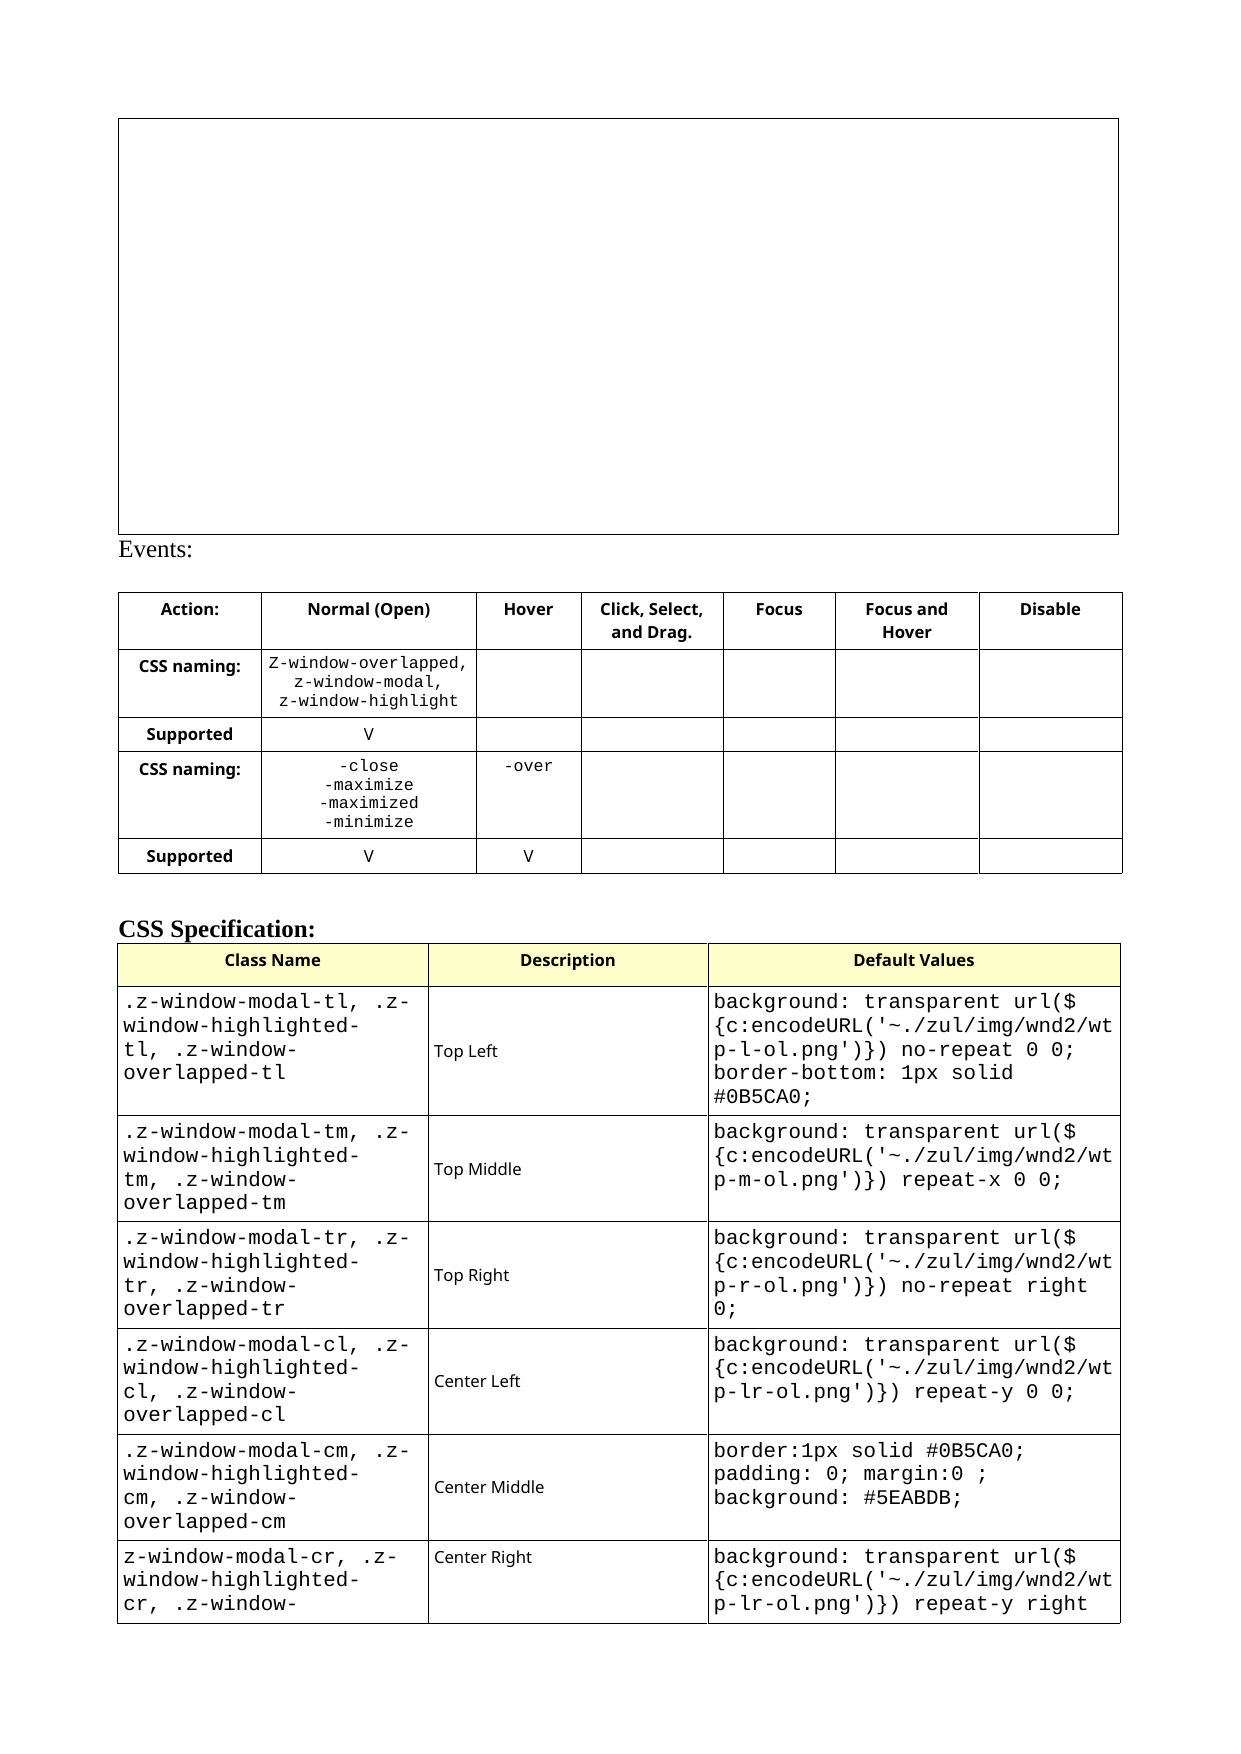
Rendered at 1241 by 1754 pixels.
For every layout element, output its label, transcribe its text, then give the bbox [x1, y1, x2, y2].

table_cell [582, 718, 723, 751]
table_cell background: transparent url(${c:encodeURL('~./zul/img/wnd2/wtp-lr-ol.png')}) repeat-y 0 0; [709, 1329, 1120, 1434]
table_cell CSS naming: [119, 650, 261, 717]
table_cell Center Left [429, 1329, 707, 1434]
table_cell [836, 839, 978, 873]
table_cell Top Middle [429, 1116, 707, 1221]
table_cell background: transparent url(${c:encodeURL('~./zul/img/wnd2/wtp-m-ol.png')}) repeat-x 0 0; [709, 1116, 1120, 1221]
table_cell [582, 752, 723, 838]
table_cell [477, 718, 581, 751]
table_header Click, Select, and Drag. [582, 593, 723, 649]
table_cell [724, 839, 835, 873]
table_cell -close -maximize -maximized -minimize [262, 752, 476, 838]
table_cell .z-window-modal-cl, .z-window-highlighted-cl, .z-window-overlapped-cl [118, 1329, 428, 1434]
table_cell Center Middle [429, 1435, 707, 1540]
table_cell Top Left [429, 987, 707, 1115]
table_cell [980, 718, 1122, 751]
table_cell [980, 752, 1122, 838]
text Events: [118, 534, 1122, 592]
table_cell Top Right [429, 1222, 707, 1328]
table_cell V [262, 718, 476, 751]
table_header Default Values [709, 944, 1120, 986]
table_cell [582, 839, 723, 873]
table_cell [582, 650, 723, 717]
table_cell Z-window-overlapped, z-window-modal, z-window-highlight [262, 650, 476, 717]
table_header Normal (Open) [262, 593, 476, 649]
table_header Disable [980, 593, 1122, 649]
text CSS Specification: [118, 914, 1122, 943]
table_cell background: transparent url(${c:encodeURL('~./zul/img/wnd2/wtp-r-ol.png')}) no-repeat right 0; [709, 1222, 1120, 1328]
table_cell [836, 752, 978, 838]
table_cell [980, 650, 1122, 717]
table_header Hover [477, 593, 581, 649]
table_cell [980, 839, 1122, 873]
table_header Focus [724, 593, 835, 649]
table_cell z-window-modal-cr, .z-window-highlighted-cr, .z-window- [118, 1541, 428, 1623]
table_header Description [429, 944, 707, 986]
table_cell [724, 718, 835, 751]
table_cell [836, 718, 978, 751]
table_cell background: transparent url(${c:encodeURL('~./zul/img/wnd2/wtp-lr-ol.png')}) repeat-y right [709, 1541, 1120, 1623]
table_cell V [477, 839, 581, 873]
table_cell .z-window-modal-cm, .z-window-highlighted-cm, .z-window-overlapped-cm [118, 1435, 428, 1540]
table_header Action: [119, 593, 261, 649]
table_cell .z-window-modal-tr, .z-window-highlighted-tr, .z-window-overlapped-tr [118, 1222, 428, 1328]
table_cell Center Right [429, 1541, 707, 1623]
table_cell CSS naming: [119, 752, 261, 838]
table_cell .z-window-modal-tl, .z-window-highlighted-tl, .z-window-overlapped-tl [118, 987, 428, 1115]
table_cell .z-window-modal-tm, .z-window-highlighted-tm, .z-window-overlapped-tm [118, 1116, 428, 1221]
table_cell [119, 119, 1118, 534]
table_cell background: transparent url(${c:encodeURL('~./zul/img/wnd2/wtp-l-ol.png')}) no-repeat 0 0; border-bottom: 1px solid #0B5CA0; [709, 987, 1120, 1115]
table_cell [724, 650, 835, 717]
table_cell border:1px solid #0B5CA0; padding: 0; margin:0 ; background: #5EABDB; [709, 1435, 1120, 1540]
table_cell Supported [119, 839, 261, 873]
table_cell [836, 650, 978, 717]
table_cell Supported [119, 718, 261, 751]
table_cell -over [477, 752, 581, 838]
table_header Class Name [118, 944, 428, 986]
table_cell [724, 752, 835, 838]
table_header Focus and Hover [836, 593, 978, 649]
table_cell [477, 650, 581, 717]
table_cell V [262, 839, 476, 873]
